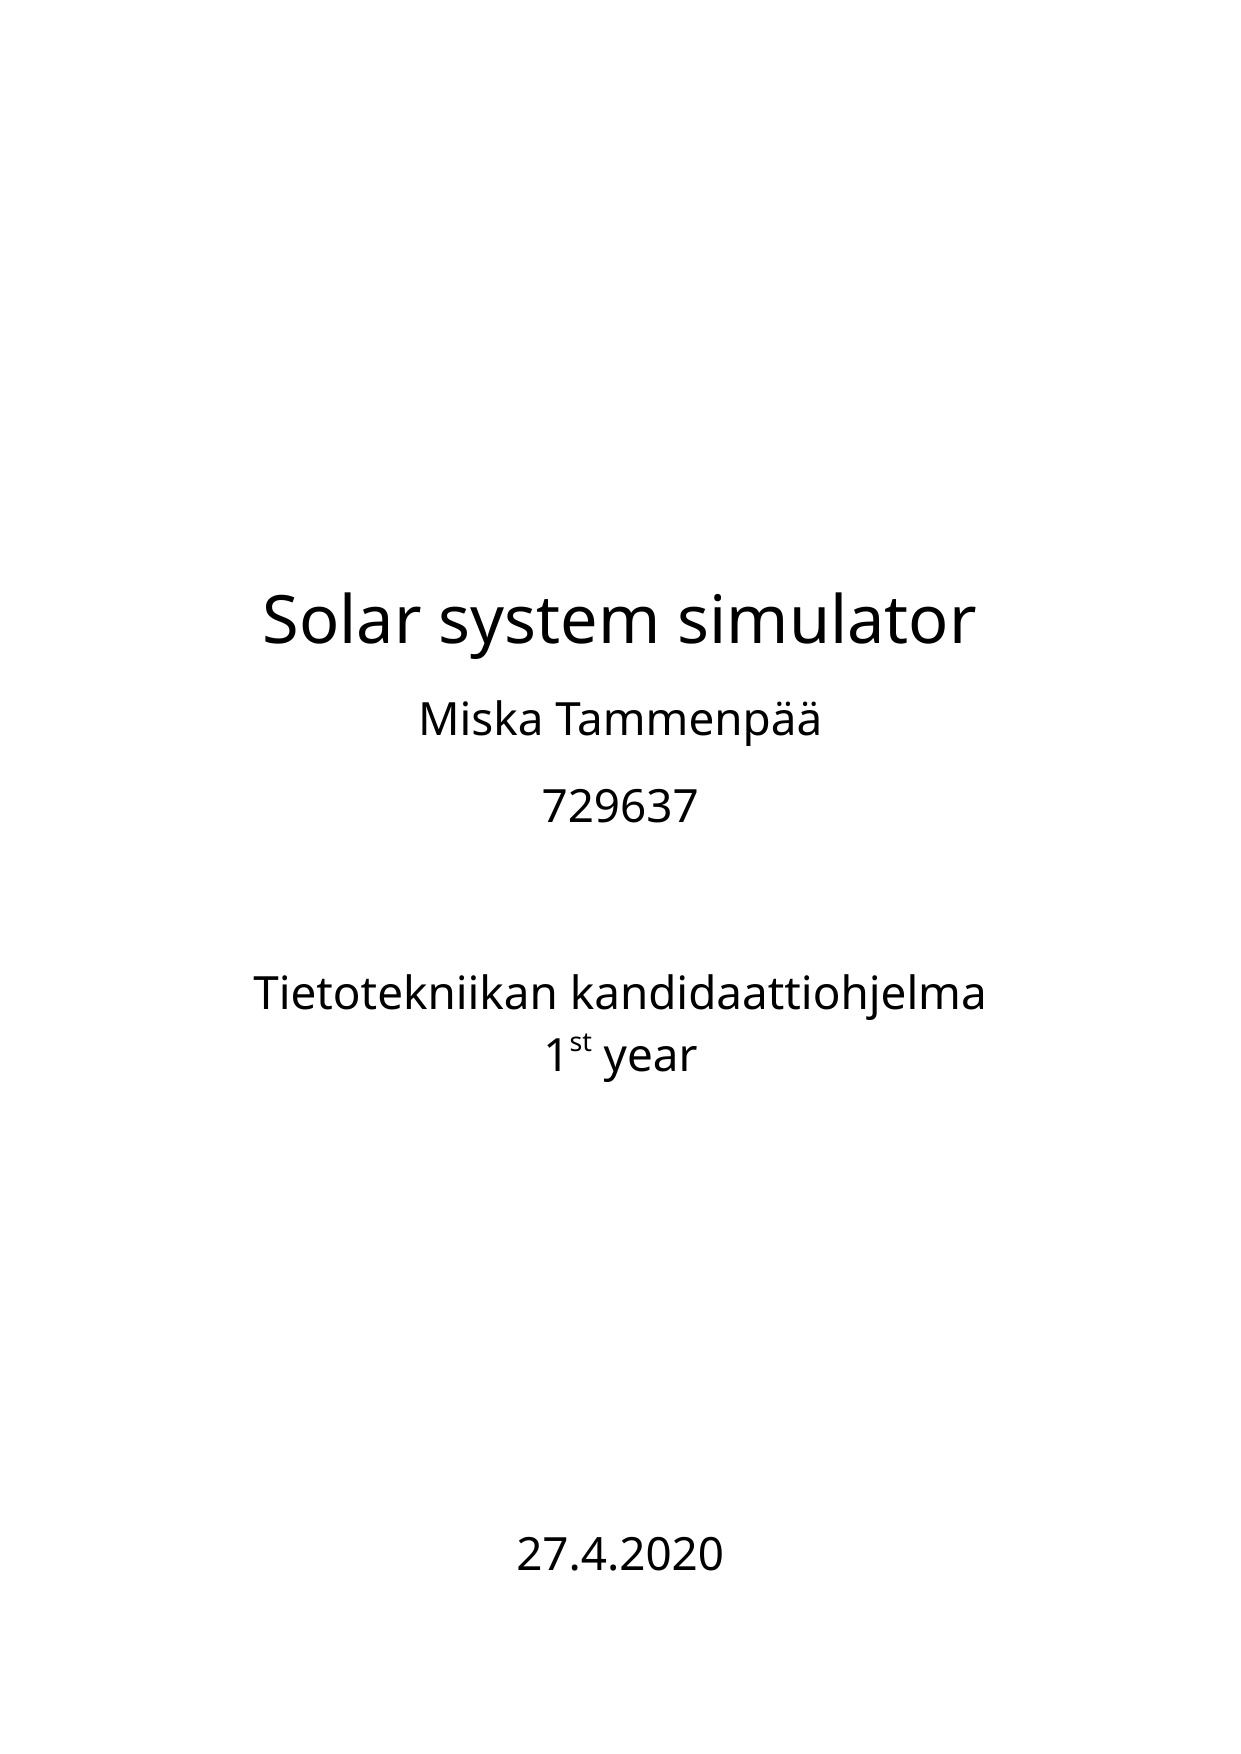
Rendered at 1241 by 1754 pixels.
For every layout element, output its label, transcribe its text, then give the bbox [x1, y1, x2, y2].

text Solar system simulator [118, 572, 1122, 663]
text 729637 [118, 773, 1122, 835]
text Tietotekniikan kandidaattiohjelma [118, 960, 1122, 1023]
text 1st year [118, 1023, 1122, 1085]
text 27.4.2020 [118, 1522, 1122, 1584]
text Miska Tammenpää [118, 687, 1122, 749]
